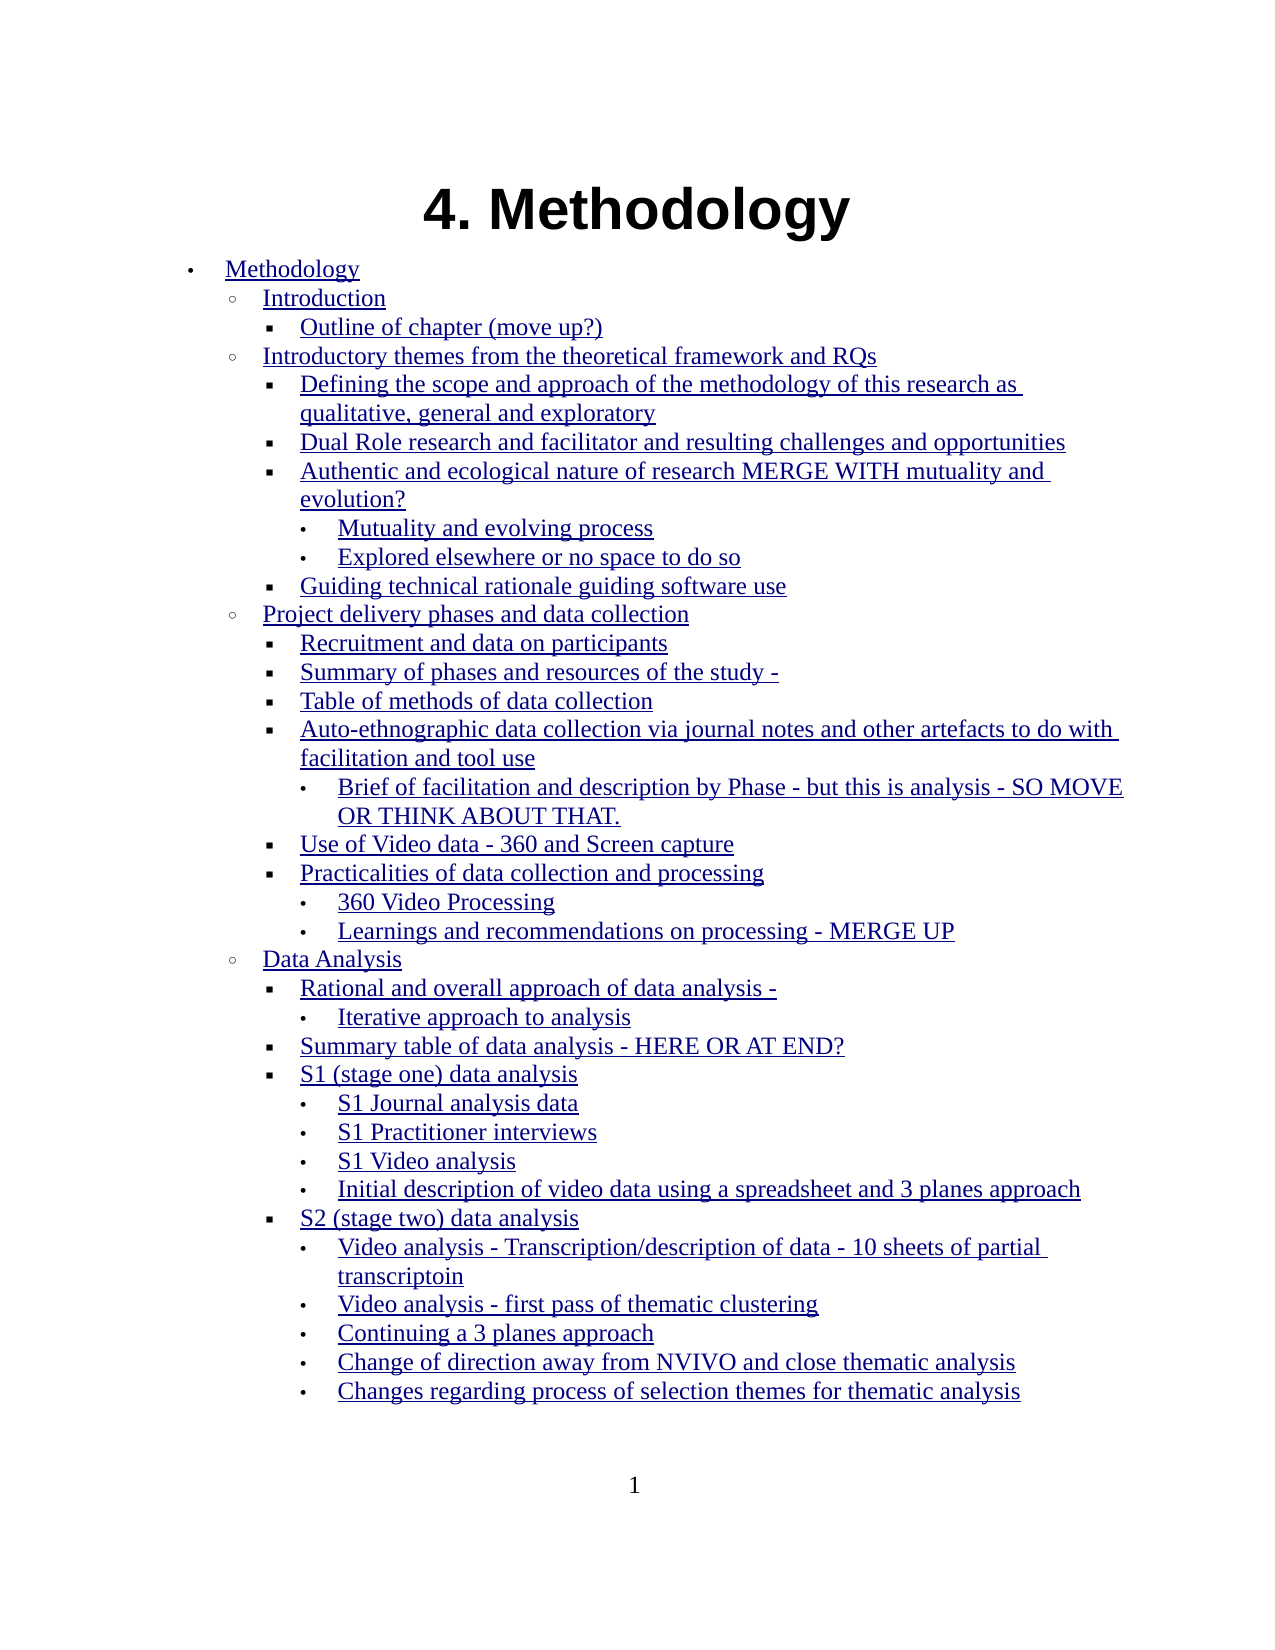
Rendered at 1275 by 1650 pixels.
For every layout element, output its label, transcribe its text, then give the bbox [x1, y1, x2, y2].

list Summary of phases and resources of the study - [262, 657, 1125, 686]
list Rational and overall approach of data analysis - [262, 973, 1125, 1002]
list Brief of facilitation and description by Phase - but this is analysis - SO MOVE OR THINK ABOUT THAT. [300, 772, 1125, 829]
list S2 (stage two) data analysis [262, 1203, 1125, 1232]
list Explored elsewhere or no space to do so [300, 542, 1125, 571]
list Use of Video data - 360 and Screen capture [262, 829, 1125, 858]
list Summary table of data analysis - HERE OR AT END? [262, 1031, 1125, 1059]
list Methodology [187, 254, 1125, 283]
list Outline of chapter (move up?) [262, 312, 1125, 341]
list Introductory themes from the theoretical framework and RQs [225, 341, 1125, 369]
list Learnings and recommendations on processing - MERGE UP [300, 916, 1125, 944]
list Iterative approach to analysis [300, 1002, 1125, 1031]
list S1 Practitioner interviews [300, 1117, 1125, 1146]
list Changes regarding process of selection themes for thematic analysis [300, 1376, 1125, 1404]
list 360 Video Processing [300, 887, 1125, 916]
list S1 (stage one) data analysis [262, 1059, 1125, 1088]
list Mutuality and evolving process [300, 513, 1125, 542]
list Auto-ethnographic data collection via journal notes and other artefacts to do with facilitation and tool use [262, 714, 1125, 772]
list Video analysis - Transcription/description of data - 10 sheets of partial transcriptoin [300, 1232, 1125, 1289]
list Recruitment and data on participants [262, 628, 1125, 657]
list Introduction [225, 283, 1125, 312]
title 4. Methodology [150, 175, 1125, 242]
list Table of methods of data collection [262, 686, 1125, 714]
list S1 Journal analysis data [300, 1088, 1125, 1117]
list Video analysis - first pass of thematic clustering [300, 1289, 1125, 1318]
list Continuing a 3 planes approach [300, 1318, 1125, 1347]
list Guiding technical rationale guiding software use [262, 571, 1125, 599]
list S1 Video analysis [300, 1146, 1125, 1174]
list Project delivery phases and data collection [225, 599, 1125, 628]
list Authentic and ecological nature of research MERGE WITH mutuality and evolution? [262, 456, 1125, 513]
list Dual Role research and facilitator and resulting challenges and opportunities [262, 427, 1125, 456]
list Practicalities of data collection and processing [262, 858, 1125, 887]
list Initial description of video data using a spreadsheet and 3 planes approach [300, 1174, 1125, 1203]
list Data Analysis [225, 944, 1125, 973]
list Defining the scope and approach of the methodology of this research as qualitative, general and exploratory [262, 369, 1125, 427]
list Change of direction away from NVIVO and close thematic analysis [300, 1347, 1125, 1376]
